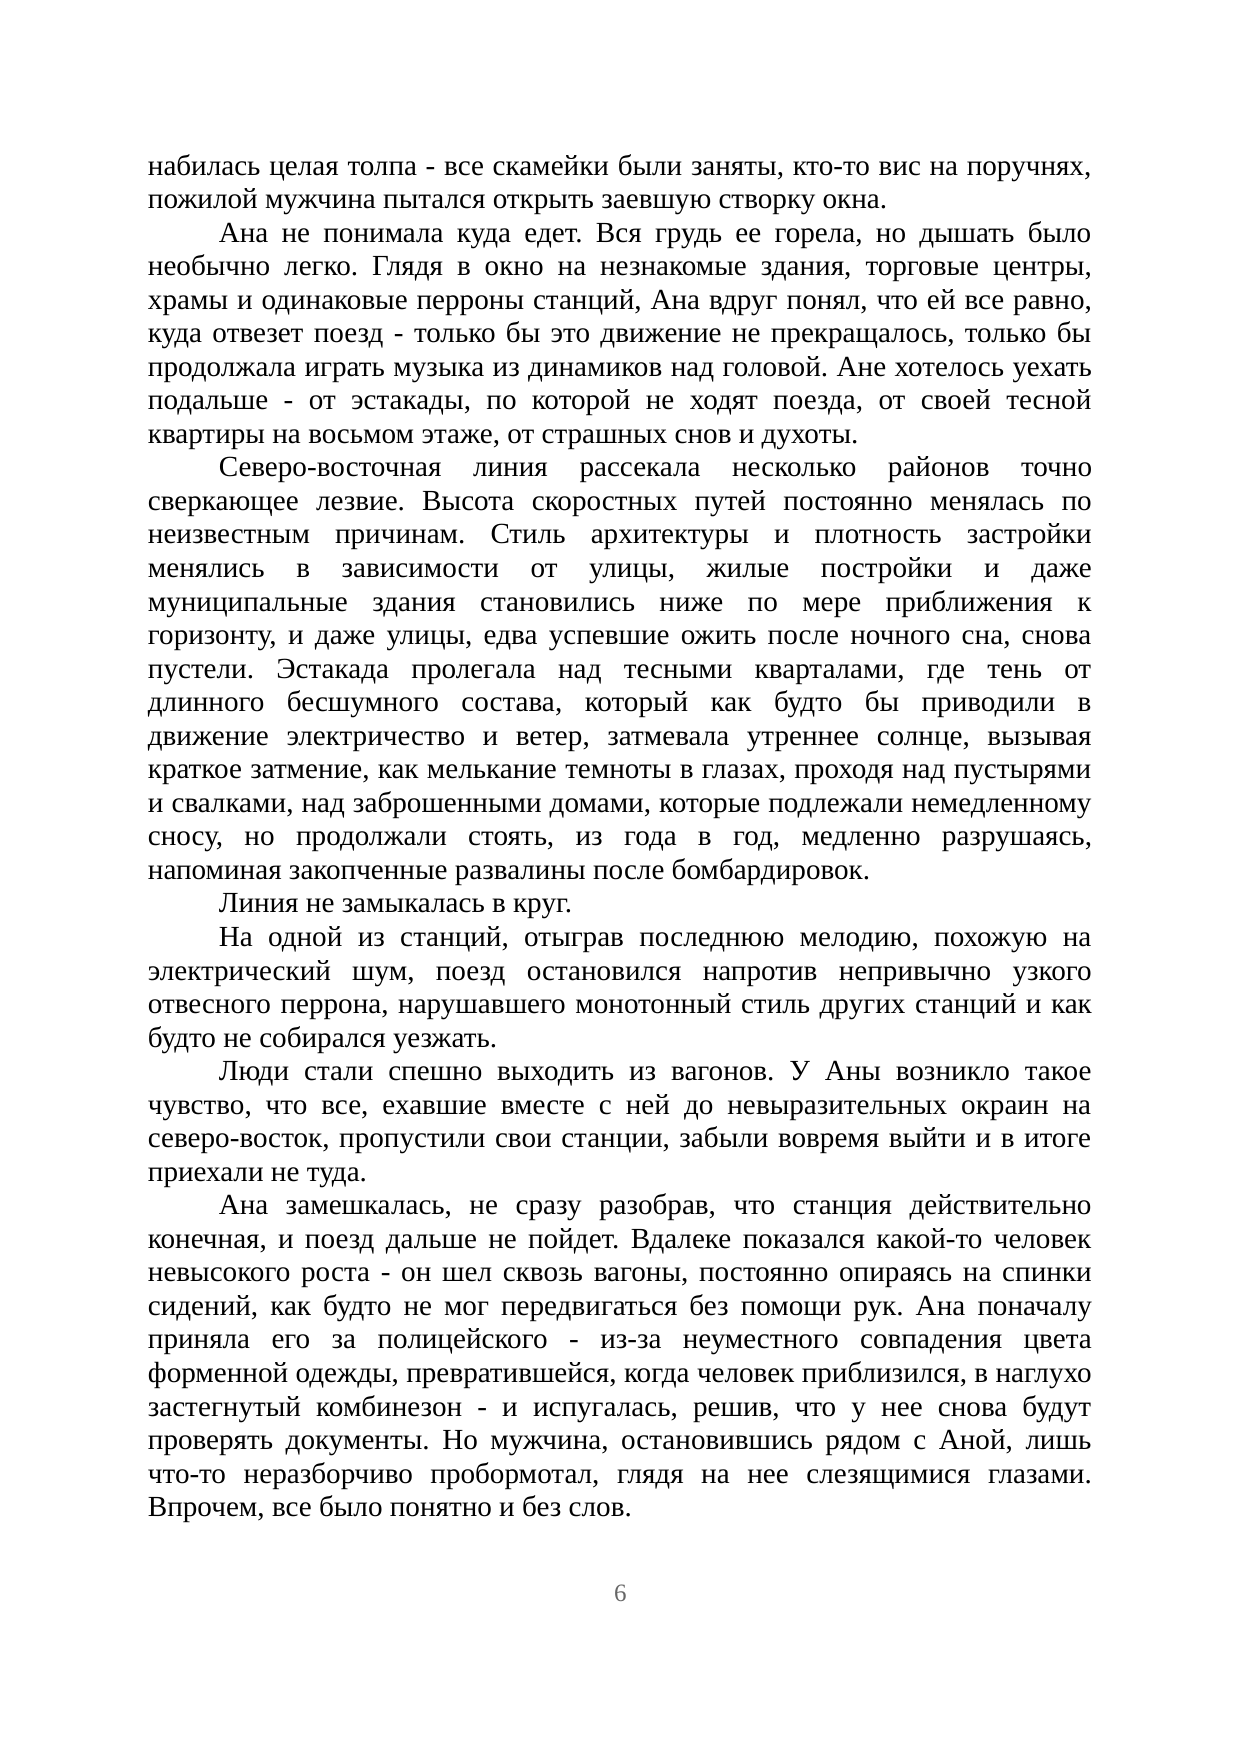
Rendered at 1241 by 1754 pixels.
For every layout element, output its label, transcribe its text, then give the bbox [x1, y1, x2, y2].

text набилась целая толпа - все скамейки были заняты, кто-то вис на поручнях, пожилой мужчина пытался открыть заевшую створку окна. [148, 148, 1093, 215]
text Ана не понимала куда едет. Вся грудь ее горела, но дышать было необычно легко. Глядя в окно на незнакомые здания, торговые центры, храмы и одинаковые перроны станций, Ана вдруг понял, что ей все равно, куда отвезет поезд - только бы это движение не прекращалось, только бы продолжала играть музыка из динамиков над головой. Ане хотелось уехать подальше - от эстакады, по которой не ходят поезда, от своей тесной квартиры на восьмом этаже, от страшных снов и духоты. [148, 215, 1093, 449]
text Люди стали спешно выходить из вагонов. У Аны возникло такое чувство, что все, ехавшие вместе с ней до невыразительных окраин на северо-восток, пропустили свои станции, забыли вовремя выйти и в итоге приехали не туда. [148, 1053, 1093, 1187]
text Линия не замыкалась в круг. [148, 886, 1093, 919]
text На одной из станций, отыграв последнюю мелодию, похожую на электрический шум, поезд остановился напротив непривычно узкого отвесного перрона, нарушавшего монотонный стиль других станций и как будто не собирался уезжать. [148, 919, 1093, 1053]
text Северо-восточная линия рассекала несколько районов точно сверкающее лезвие. Высота скоростных путей постоянно менялась по неизвестным причинам. Стиль архитектуры и плотность застройки менялись в зависимости от улицы, жилые постройки и даже муниципальные здания становились ниже по мере приближения к горизонту, и даже улицы, едва успевшие ожить после ночного сна, снова пустели. Эстакада пролегала над тесными кварталами, где тень от длинного бесшумного состава, который как будто бы приводили в движение электричество и ветер, затмевала утреннее солнце, вызывая краткое затмение, как мелькание темноты в глазах, проходя над пустырями и свалками, над заброшенными домами, которые подлежали немедленному сносу, но продолжали стоять, из года в год, медленно разрушаясь, напоминая закопченные развалины после бомбардировок. [148, 449, 1093, 886]
text Ана замешкалась, не сразу разобрав, что станция действительно конечная, и поезд дальше не пойдет. Вдалеке показался какой-то человек невысокого роста - он шел сквозь вагоны, постоянно опираясь на спинки сидений, как будто не мог передвигаться без помощи рук. Ана поначалу приняла его за полицейского - из-за неуместного совпадения цвета форменной одежды, превратившейся, когда человек приблизился, в наглухо застегнутый комбинезон - и испугалась, решив, что у нее снова будут проверять документы. Но мужчина, остановившись рядом с Аной, лишь что-то неразборчиво пробормотал, глядя на нее слезящимися глазами. Впрочем, все было понятно и без слов. [148, 1187, 1093, 1523]
